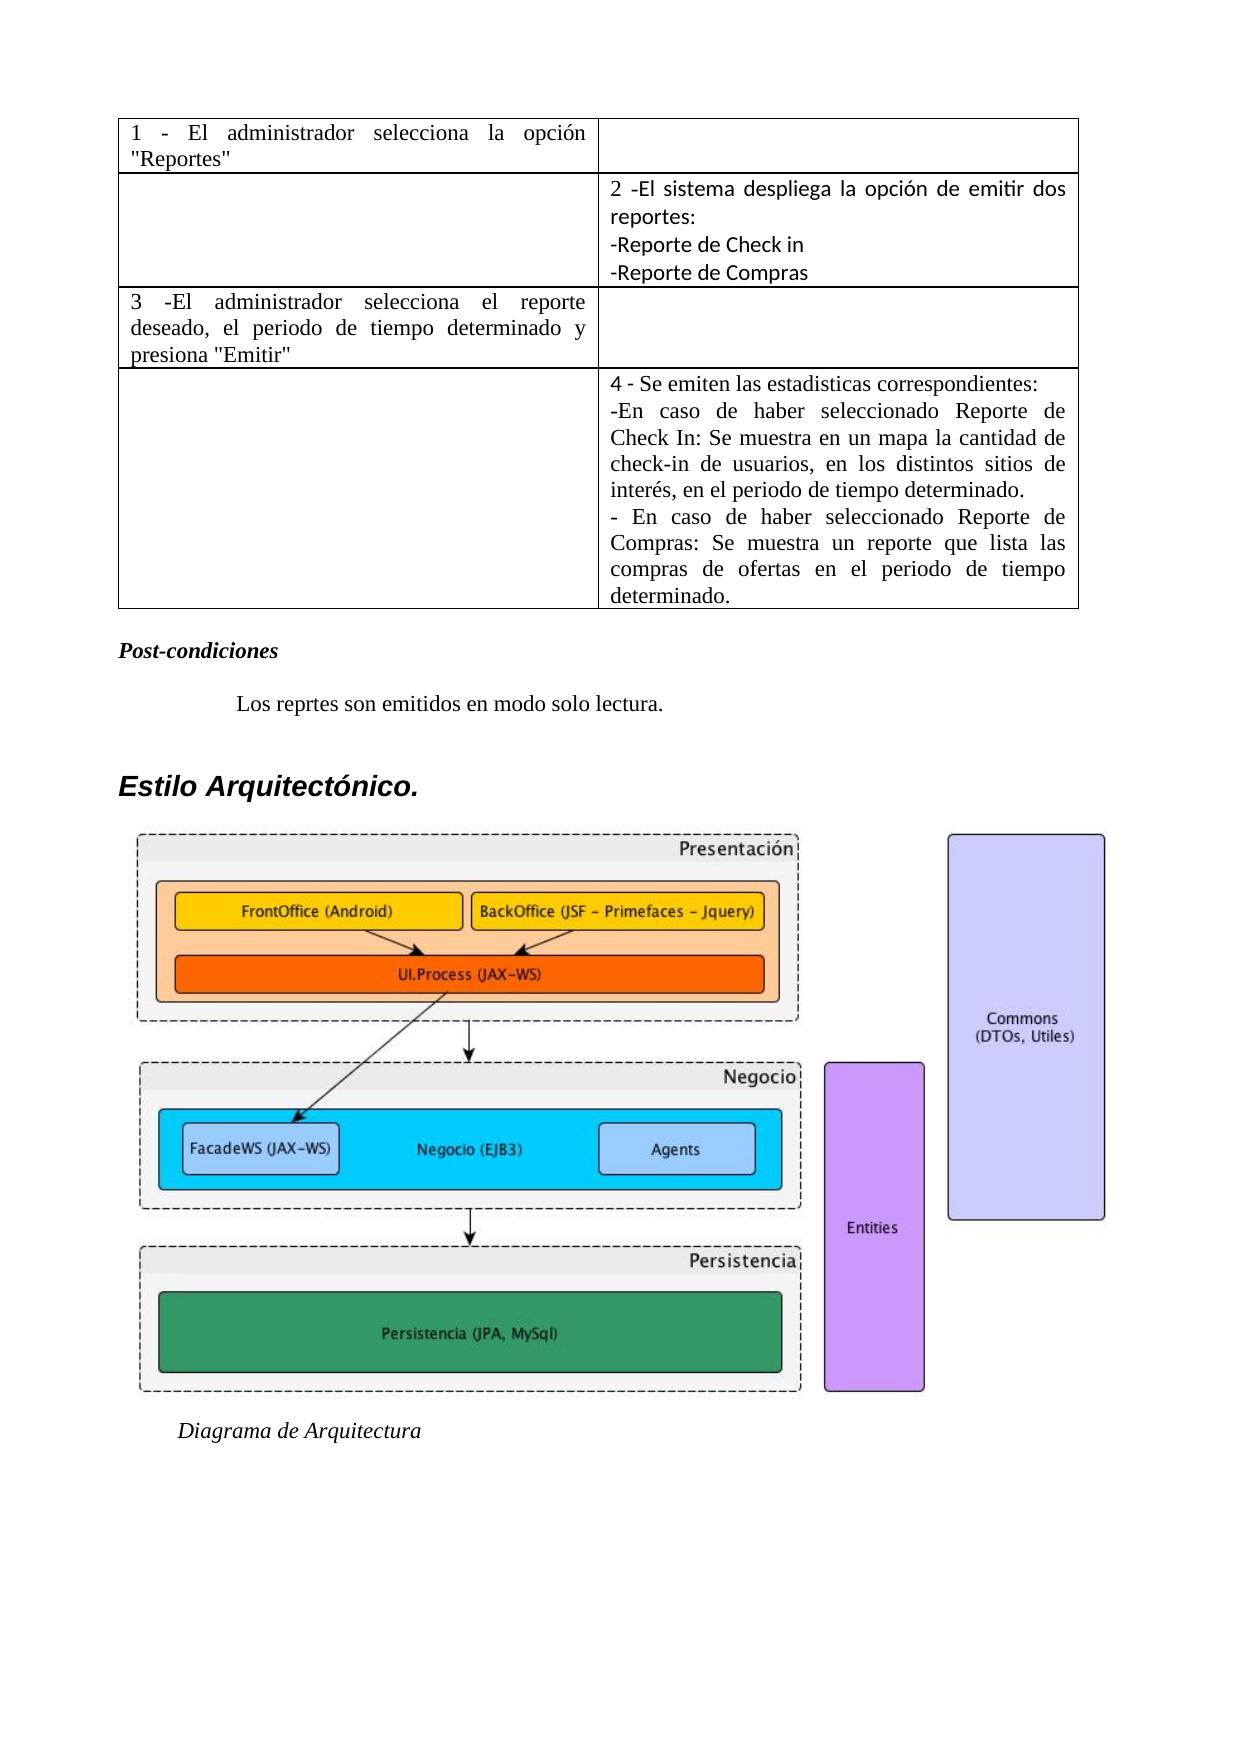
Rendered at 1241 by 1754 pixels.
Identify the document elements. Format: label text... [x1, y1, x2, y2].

table_cell [119, 369, 598, 608]
table_cell [599, 288, 1078, 367]
table_cell 1 - El administrador selecciona la opción "Reportes" [119, 119, 598, 172]
picture [118, 815, 1123, 1411]
table_cell 2 -El sistema despliega la opción de emitir dos reportes: -Reporte de Check in -Reporte de Compras [599, 174, 1078, 286]
text Estilo Arquitectónico. [118, 769, 1122, 803]
table_cell [599, 119, 1078, 172]
table_cell 4 - Se emiten las estadisticas correspondientes: -En caso de haber seleccionado Reporte de Check In: Se muestra en un mapa la cantidad de check-in de usuarios, en los distintos sitios de interés, en el periodo de tiempo determinado. - En caso de haber seleccionado Reporte de Compras: Se muestra un reporte que lista las compras de ofertas en el periodo de tiempo determinado. [599, 369, 1078, 608]
text Diagrama de Arquitectura [118, 1411, 1122, 1444]
table_cell [119, 174, 598, 286]
text Post-condiciones [118, 637, 1122, 663]
table_cell 3 -El administrador selecciona el reporte deseado, el periodo de tiempo determinado y presiona "Emitir" [119, 288, 598, 367]
text Los reprtes son emitidos en modo solo lectura. [118, 690, 1122, 716]
